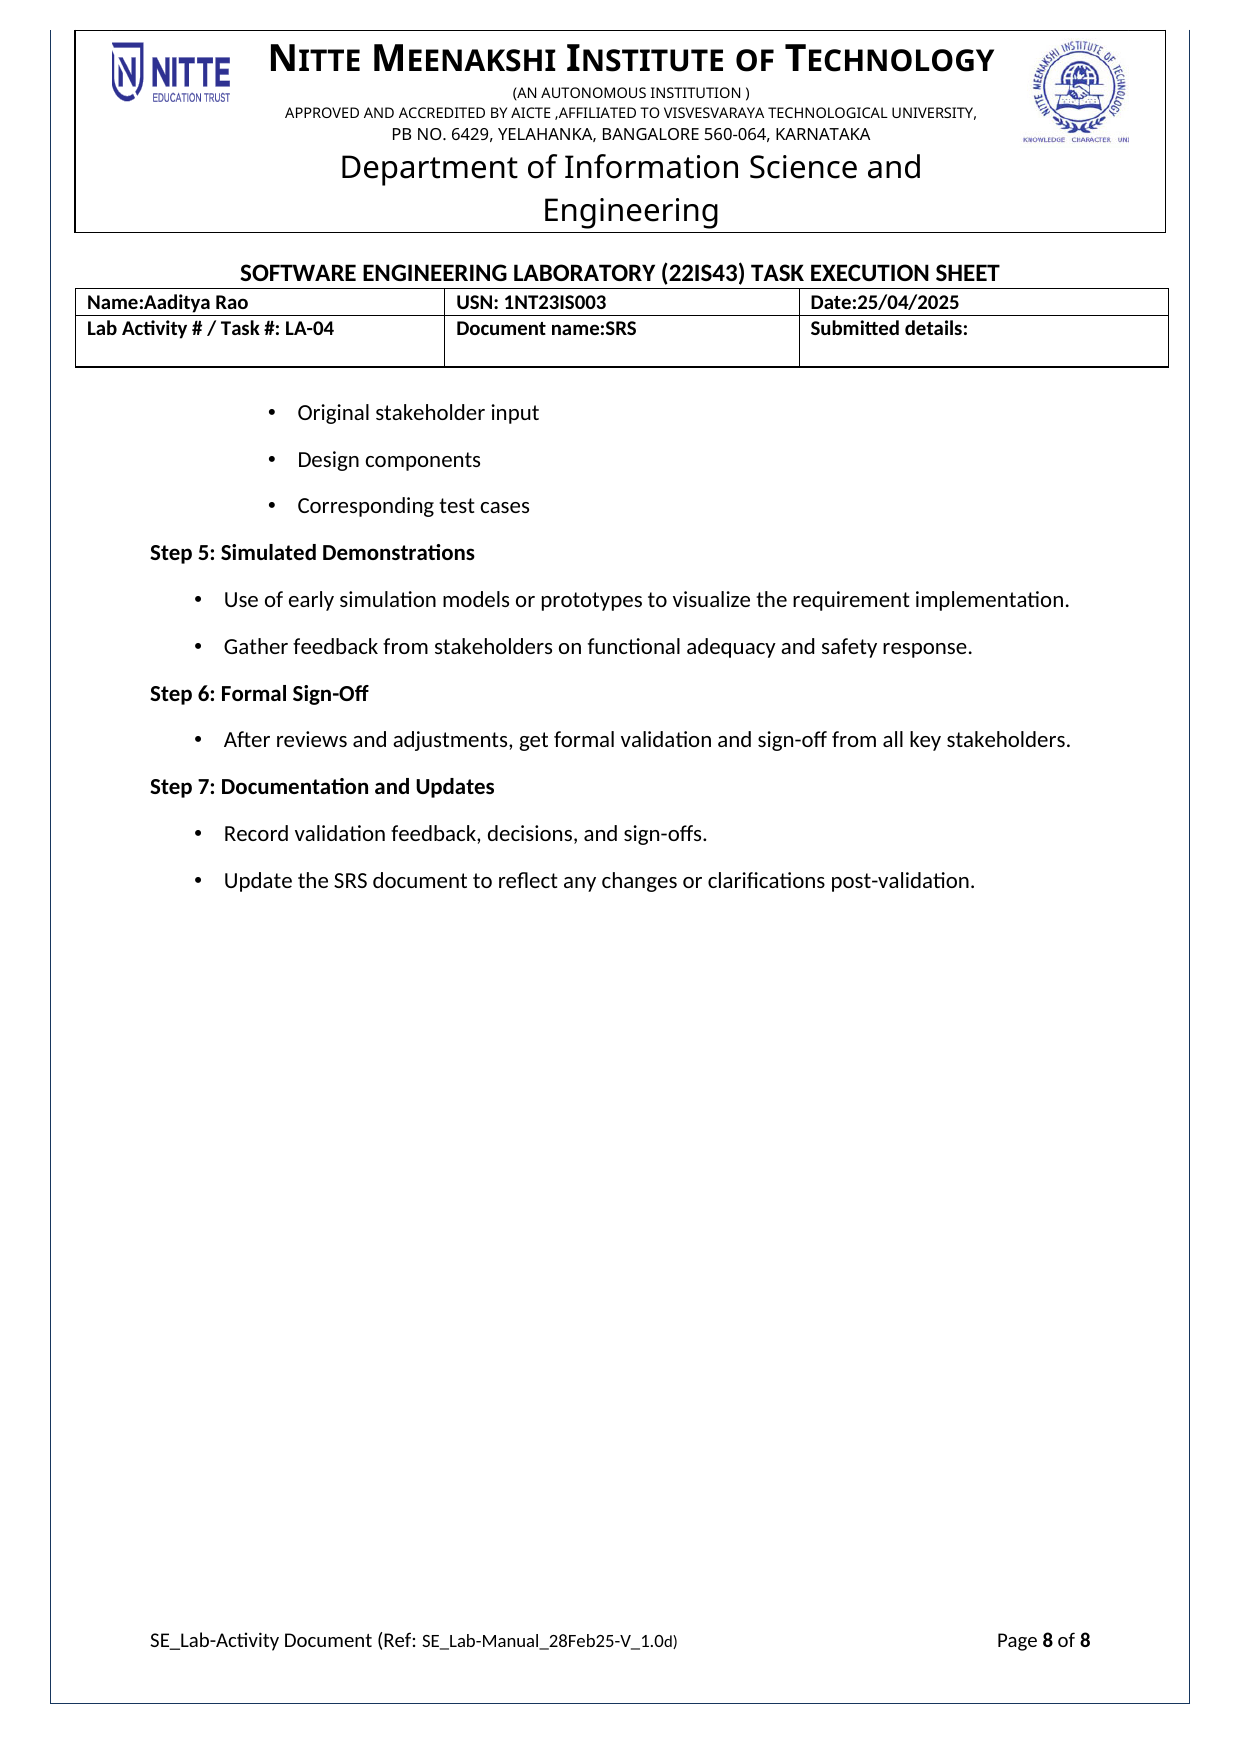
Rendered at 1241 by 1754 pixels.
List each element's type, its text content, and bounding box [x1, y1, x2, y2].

list Use of early simulation models or prototypes to visualize the requirement implementation. [194, 585, 1090, 613]
list Update the SRS document to reflect any changes or clarifications post-validation. [194, 866, 1090, 894]
list Design components [268, 445, 1090, 473]
list Gather feedback from stakeholders on functional adequacy and safety response. [194, 632, 1090, 660]
text Step 7: Documentation and Updates [150, 772, 1090, 800]
list Original stakeholder input [268, 398, 1090, 426]
list Corresponding test cases [268, 492, 1090, 519]
picture [1019, 31, 1129, 148]
list After reviews and adjustments, get formal validation and sign-off from all key stakeholders. [194, 725, 1090, 753]
picture [112, 39, 230, 103]
text Step 5: Simulated Demonstrations [150, 538, 1090, 566]
list Record validation feedback, decisions, and sign-offs. [194, 819, 1090, 847]
text Step 6: Formal Sign-Off [150, 679, 1090, 707]
